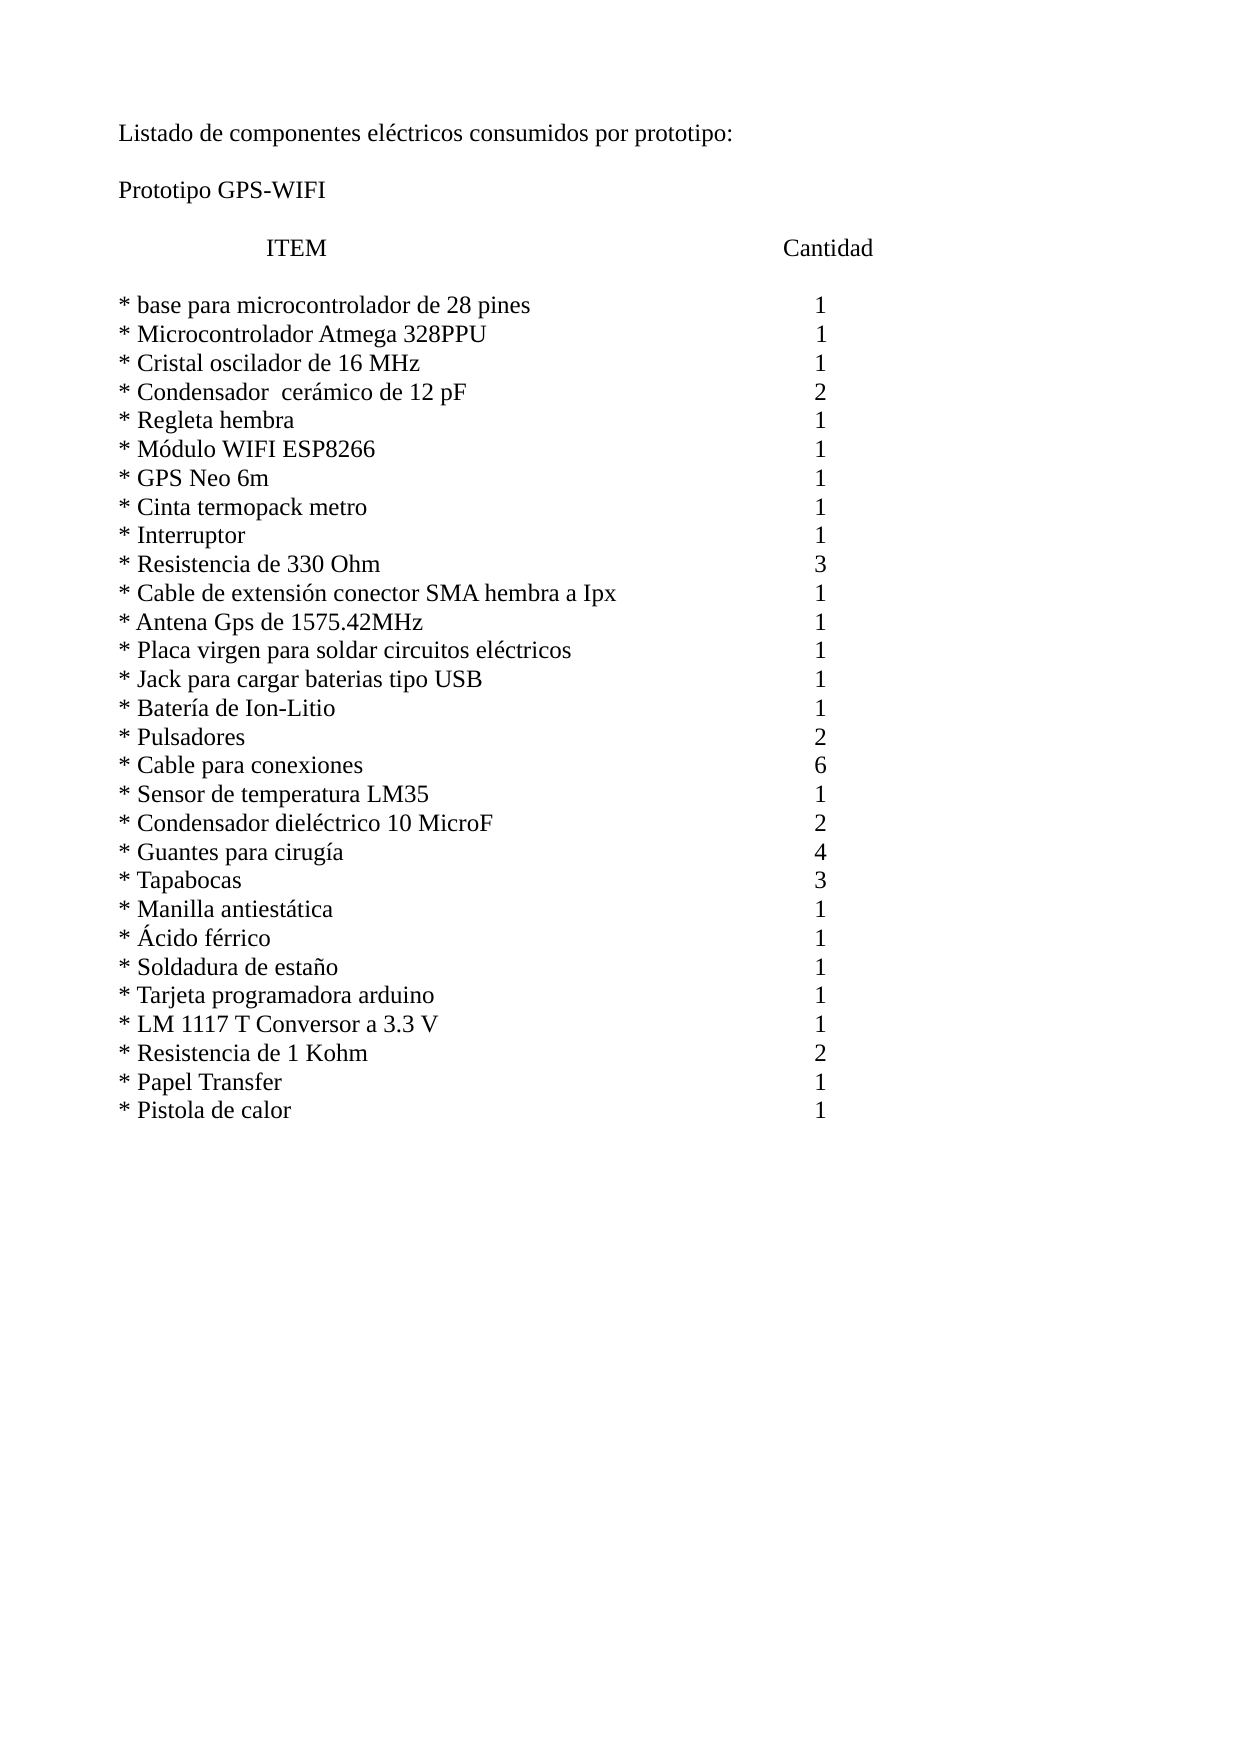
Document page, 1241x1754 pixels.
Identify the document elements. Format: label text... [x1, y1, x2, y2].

text * GPS Neo 6m 1 [118, 463, 1122, 492]
text * Cable de extensión conector SMA hembra a Ipx 1 [118, 578, 1122, 607]
text * Ácido férrico 1 [118, 923, 1122, 952]
text * Papel Transfer 1 [118, 1067, 1122, 1096]
text * Guantes para cirugía 4 [118, 837, 1122, 866]
text * Resistencia de 330 Ohm 3 [118, 549, 1122, 578]
text * Resistencia de 1 Kohm 2 [118, 1038, 1122, 1067]
text * Regleta hembra 1 [118, 406, 1122, 434]
text Prototipo GPS-WIFI [118, 176, 1122, 204]
text ITEM Cantidad [118, 233, 1122, 262]
text * Condensador cerámico de 12 pF 2 [118, 377, 1122, 406]
text * Cable para conexiones 6 [118, 751, 1122, 779]
text * Microcontrolador Atmega 328PPU 1 [118, 319, 1122, 348]
text * Pulsadores 2 [118, 722, 1122, 751]
text * Sensor de temperatura LM35 1 [118, 779, 1122, 808]
text * Pistola de calor 1 [118, 1096, 1122, 1124]
text Listado de componentes eléctricos consumidos por prototipo: [118, 118, 1122, 147]
text * Batería de Ion-Litio 1 [118, 693, 1122, 722]
text * LM 1117 T Conversor a 3.3 V 1 [118, 1009, 1122, 1038]
text * Tapabocas 3 [118, 866, 1122, 894]
text * Manilla antiestática 1 [118, 894, 1122, 923]
text * Jack para cargar baterias tipo USB 1 [118, 664, 1122, 693]
text * Antena Gps de 1575.42MHz 1 [118, 607, 1122, 636]
text * Interruptor 1 [118, 521, 1122, 549]
text * Cristal oscilador de 16 MHz 1 [118, 348, 1122, 377]
text * Placa virgen para soldar circuitos eléctricos 1 [118, 636, 1122, 664]
text * Tarjeta programadora arduino 1 [118, 981, 1122, 1009]
text * base para microcontrolador de 28 pines 1 [118, 291, 1122, 319]
text * Condensador dieléctrico 10 MicroF 2 [118, 808, 1122, 837]
text * Módulo WIFI ESP8266 1 [118, 434, 1122, 463]
text * Soldadura de estaño 1 [118, 952, 1122, 981]
text * Cinta termopack metro 1 [118, 492, 1122, 521]
